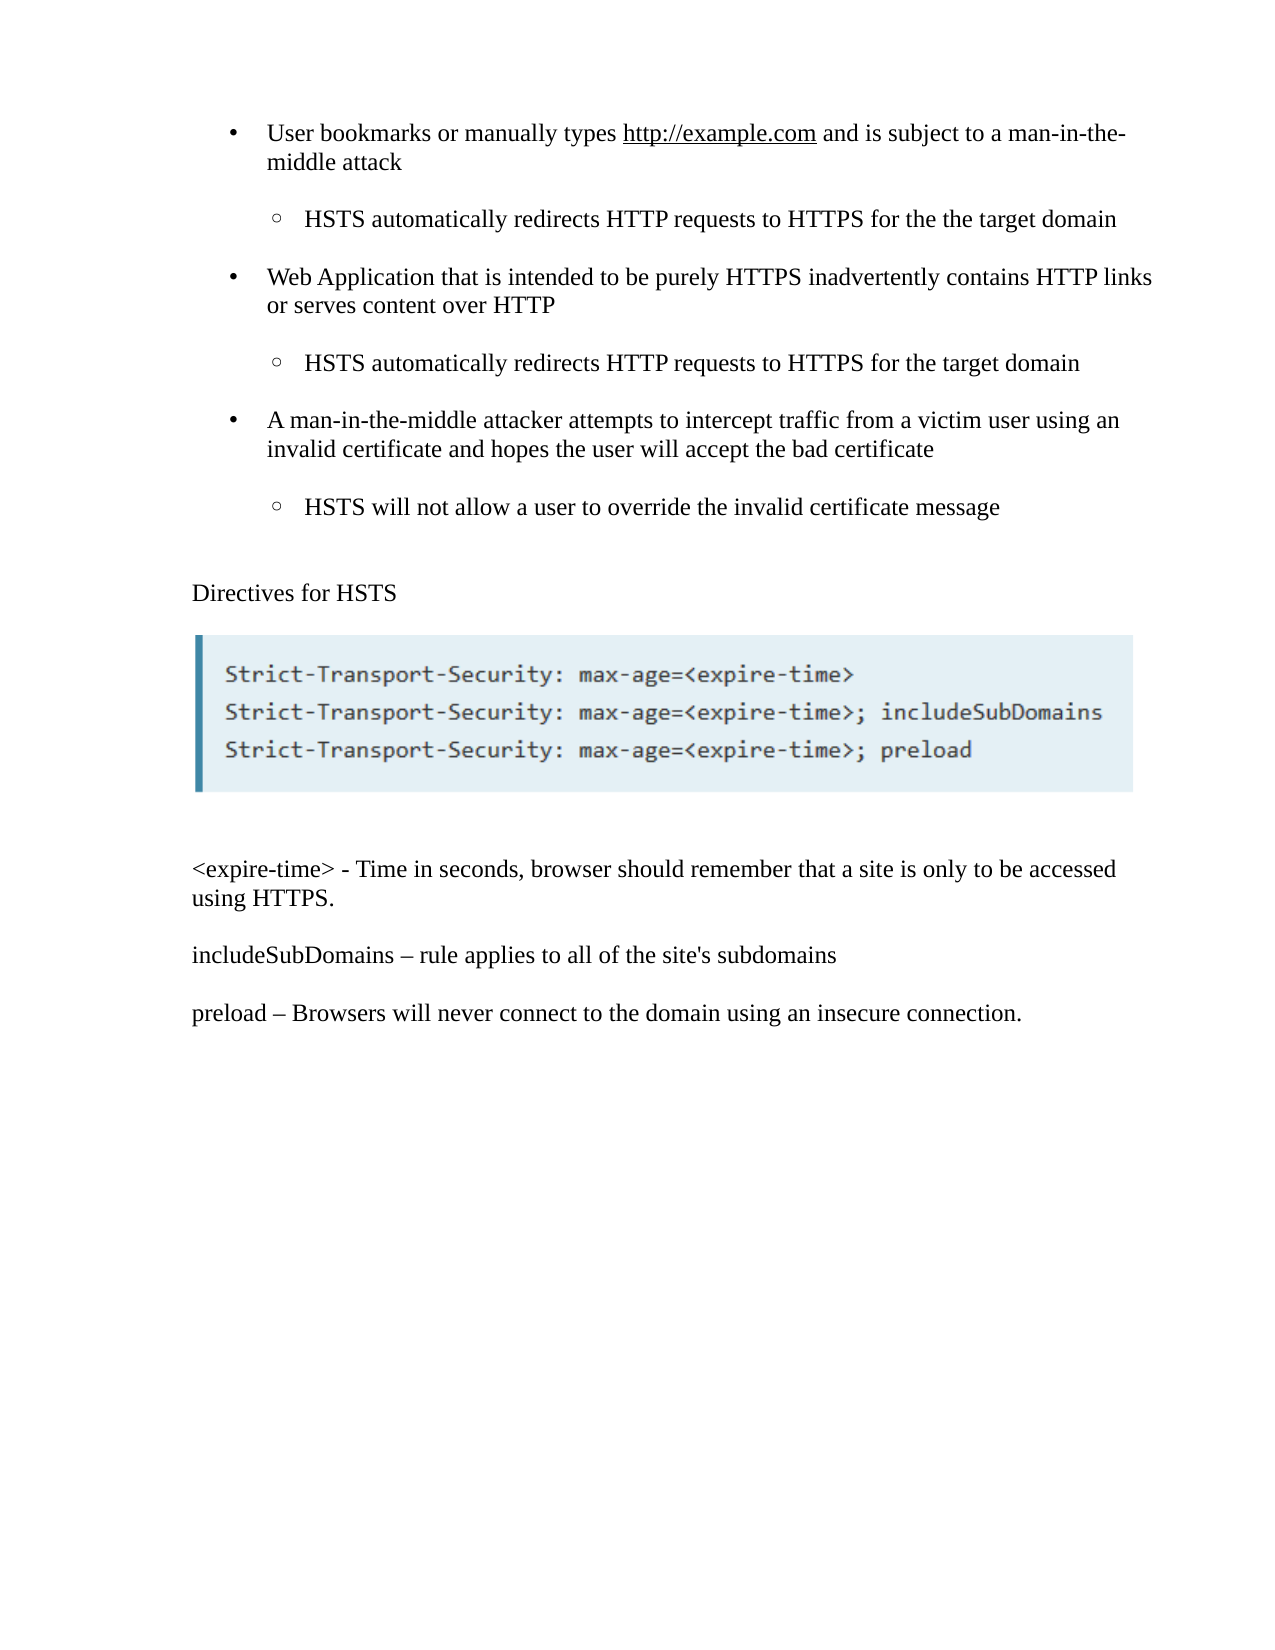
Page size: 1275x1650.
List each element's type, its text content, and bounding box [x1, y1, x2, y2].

list HSTS automatically redirects HTTP requests to HTTPS for the the target domain [267, 204, 1157, 233]
text <expire-time> - Time in seconds, browser should remember that a site is only to be accessed using HTTPS. [118, 854, 1157, 912]
list HSTS will not allow a user to override the invalid certificate message [267, 492, 1157, 521]
picture [194, 635, 1134, 797]
list Web Application that is intended to be purely HTTPS inadvertently contains HTTP links or serves content over HTTP [229, 262, 1157, 319]
text preload – Browsers will never connect to the domain using an insecure connection. [118, 998, 1157, 1027]
text Directives for HSTS [118, 578, 1157, 607]
list A man-in-the-middle attacker attempts to intercept traffic from a victim user using an invalid certificate and hopes the user will accept the bad certificate [229, 406, 1157, 463]
list HSTS automatically redirects HTTP requests to HTTPS for the target domain [267, 348, 1157, 377]
text includeSubDomains – rule applies to all of the site's subdomains [118, 940, 1157, 969]
list User bookmarks or manually types http://example.com and is subject to a man-in-the-middle attack [229, 118, 1157, 176]
